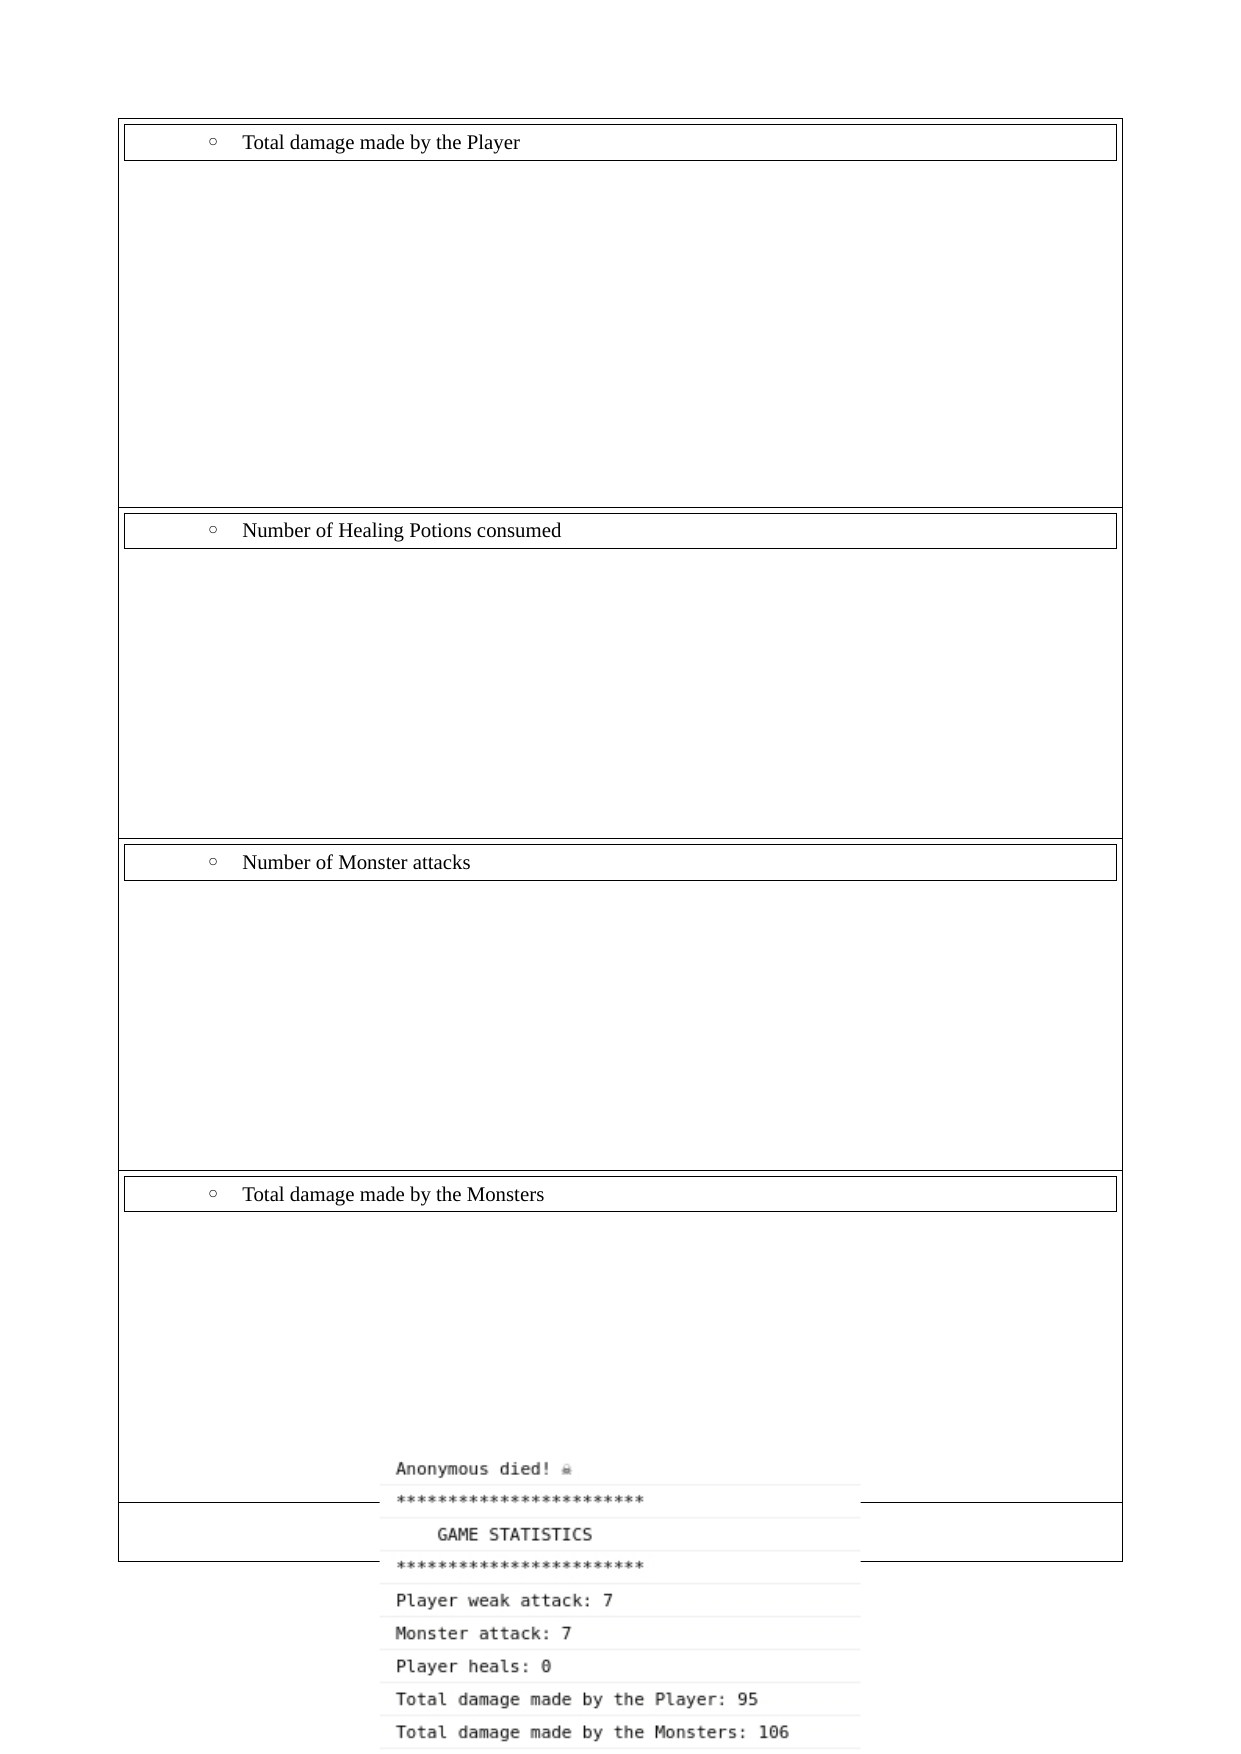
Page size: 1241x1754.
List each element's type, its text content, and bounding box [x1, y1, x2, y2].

table_cell [119, 839, 1122, 1170]
table_cell [119, 119, 1122, 507]
table_header Number of Healing Potions consumed [125, 514, 1116, 548]
table_header Number of Monster attacks [125, 845, 1116, 880]
table_cell [119, 1171, 1122, 1502]
table_cell [119, 508, 1122, 838]
table_header Total damage made by the Player [125, 125, 1116, 159]
table_cell [119, 1503, 379, 1561]
table_header Total damage made by the Monsters [125, 1177, 1116, 1211]
picture [379, 1453, 861, 1754]
table_cell [861, 1503, 1122, 1561]
